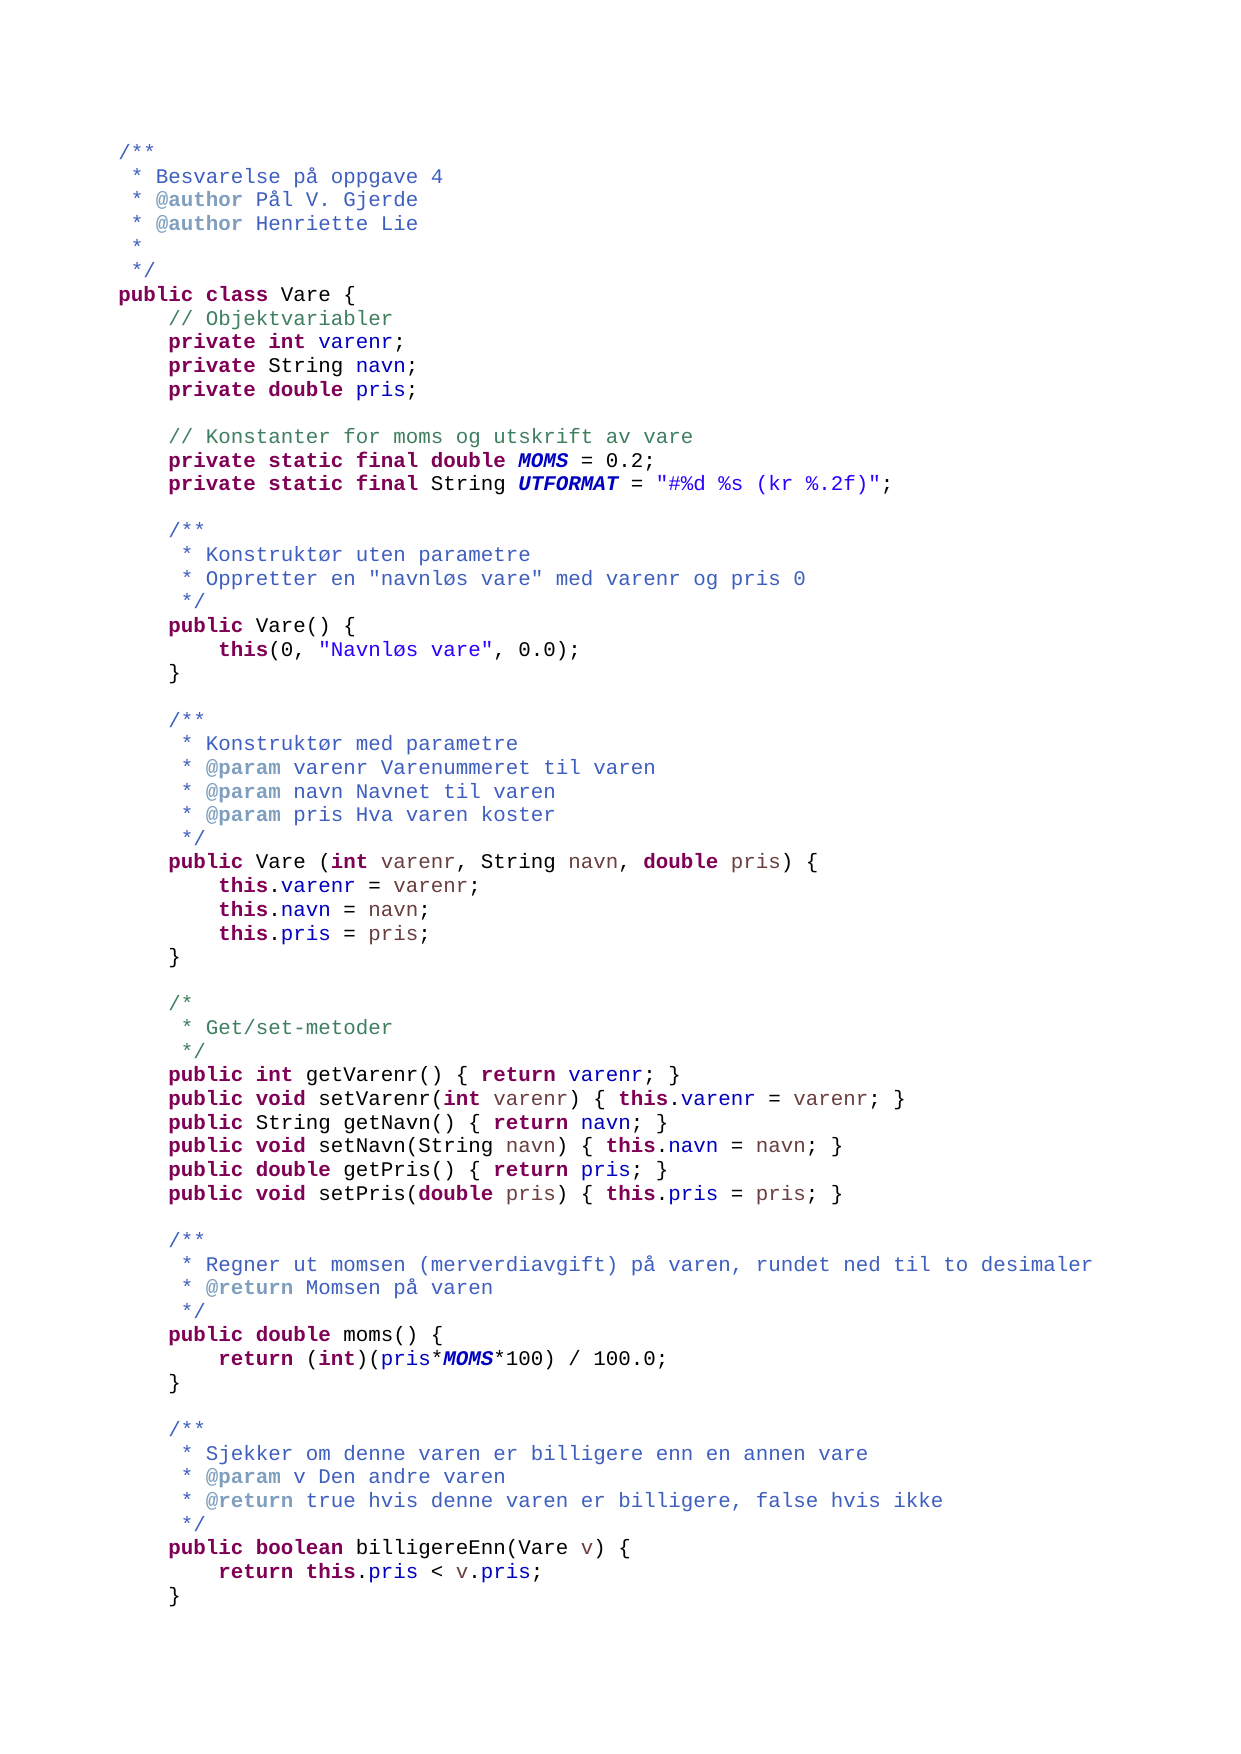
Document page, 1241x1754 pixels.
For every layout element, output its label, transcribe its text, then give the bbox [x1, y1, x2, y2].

text this.pris = pris; [118, 922, 1122, 946]
text * Get/set-metoder [118, 1017, 1122, 1041]
text public class Vare { [118, 284, 1122, 308]
text * @return Momsen på varen [118, 1277, 1122, 1301]
text // Konstanter for moms og utskrift av vare [118, 426, 1122, 449]
text * Besvarelse på oppgave 4 [118, 166, 1122, 189]
text this.navn = navn; [118, 899, 1122, 922]
text public void setPris(double pris) { this.pris = pris; } [118, 1183, 1122, 1206]
text */ [118, 1041, 1122, 1064]
text // Objektvariabler [118, 308, 1122, 331]
text public boolean billigereEnn(Vare v) { [118, 1537, 1122, 1561]
text */ [118, 1301, 1122, 1324]
text /** [118, 142, 1122, 166]
text return (int)(pris*MOMS*100) / 100.0; [118, 1348, 1122, 1372]
text public Vare() { [118, 615, 1122, 639]
text /** [118, 521, 1122, 544]
text */ [118, 1514, 1122, 1537]
text private static final String UTFORMAT = "#%d %s (kr %.2f)"; [118, 473, 1122, 497]
text */ [118, 591, 1122, 615]
text * @param varenr Varenummeret til varen [118, 757, 1122, 781]
text * @param v Den andre varen [118, 1466, 1122, 1490]
text * Regner ut momsen (merverdiavgift) på varen, rundet ned til to desimaler [118, 1253, 1122, 1277]
text * @author Pål V. Gjerde [118, 189, 1122, 213]
text /* [118, 993, 1122, 1017]
text public void setNavn(String navn) { this.navn = navn; } [118, 1135, 1122, 1159]
text } [118, 662, 1122, 686]
text } [118, 946, 1122, 970]
text private static final double MOMS = 0.2; [118, 449, 1122, 473]
text public int getVarenr() { return varenr; } [118, 1064, 1122, 1088]
text public String getNavn() { return navn; } [118, 1112, 1122, 1135]
text * Sjekker om denne varen er billigere enn en annen vare [118, 1443, 1122, 1466]
text * @param navn Navnet til varen [118, 781, 1122, 804]
text } [118, 1584, 1122, 1608]
text private int varenr; [118, 331, 1122, 355]
text public void setVarenr(int varenr) { this.varenr = varenr; } [118, 1088, 1122, 1112]
text public Vare (int varenr, String navn, double pris) { [118, 852, 1122, 875]
text * Oppretter en "navnløs vare" med varenr og pris 0 [118, 568, 1122, 591]
text private double pris; [118, 379, 1122, 402]
text * [118, 237, 1122, 260]
text this(0, "Navnløs vare", 0.0); [118, 639, 1122, 662]
text public double moms() { [118, 1324, 1122, 1348]
text } [118, 1372, 1122, 1395]
text /** [118, 1230, 1122, 1253]
text this.varenr = varenr; [118, 875, 1122, 899]
text /** [118, 1419, 1122, 1443]
text */ [118, 260, 1122, 284]
text * Konstruktør uten parametre [118, 544, 1122, 568]
text public double getPris() { return pris; } [118, 1159, 1122, 1183]
text return this.pris < v.pris; [118, 1561, 1122, 1584]
text * @param pris Hva varen koster [118, 804, 1122, 828]
text * @return true hvis denne varen er billigere, false hvis ikke [118, 1490, 1122, 1514]
text * Konstruktør med parametre [118, 733, 1122, 757]
text private String navn; [118, 355, 1122, 379]
text /** [118, 710, 1122, 733]
text */ [118, 828, 1122, 852]
text * @author Henriette Lie [118, 213, 1122, 237]
